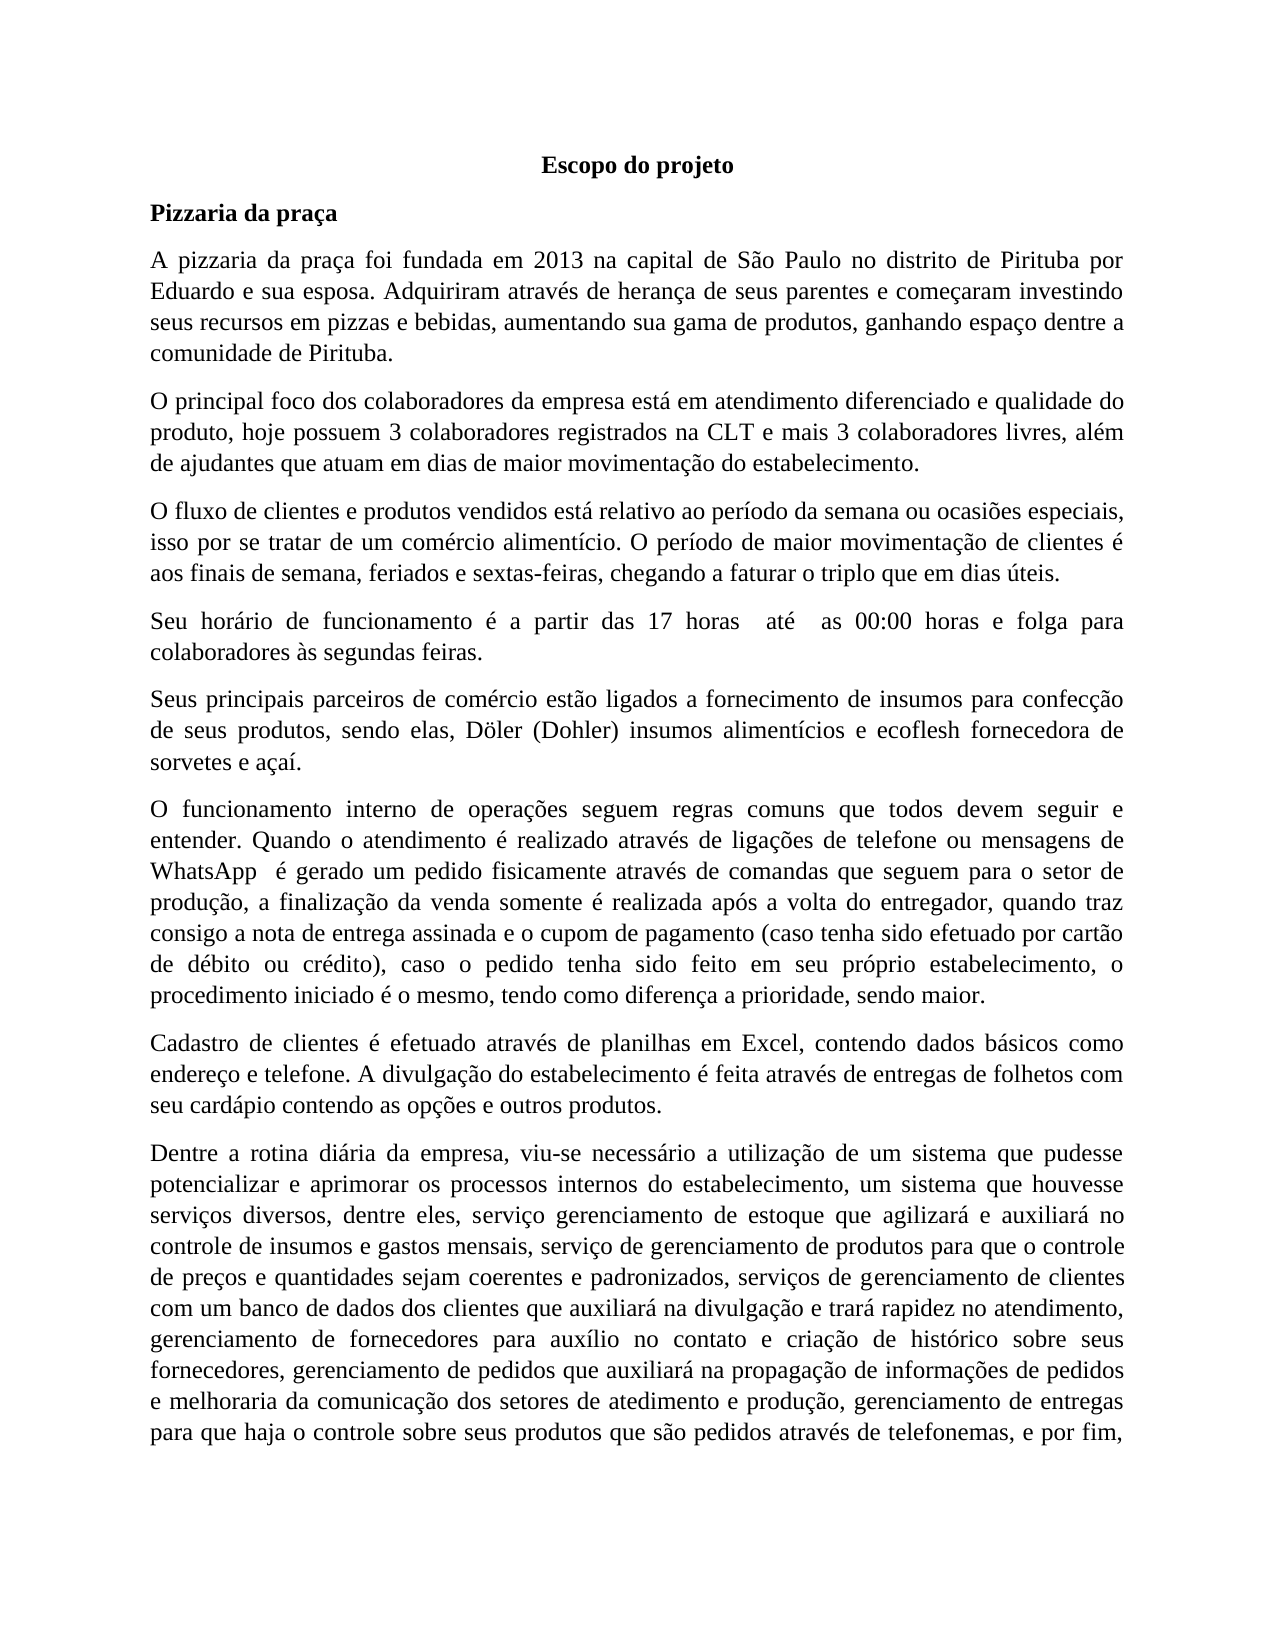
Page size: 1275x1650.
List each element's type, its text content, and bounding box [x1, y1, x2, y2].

text Dentre a rotina diária da empresa, viu-se necessário a utilização de um sistema que pudesse potencializar e aprimorar os processos internos do estabelecimento, um sistema que houvesse serviços diversos, dentre eles, serviço gerenciamento de estoque que agilizará e auxiliará no controle de insumos e gastos mensais, serviço de gerenciamento de produtos para que o controle de preços e quantidades sejam coerentes e padronizados, serviços de gerenciamento de clientes com um banco de dados dos clientes que auxiliará na divulgação e trará rapidez no atendimento, gerenciamento de fornecedores para auxílio no contato e criação de histórico sobre seus fornecedores, gerenciamento de pedidos que auxiliará na propagação de informações de pedidos e melhoraria da comunicação dos setores de atedimento e produção, gerenciamento de entregas para que haja o controle sobre seus produtos que são pedidos através de telefonemas, e por fim, [150, 1138, 1125, 1446]
text O fluxo de clientes e produtos vendidos está relativo ao período da semana ou ocasiões especiais, isso por se tratar de um comércio alimentício. O período de maior movimentação de clientes é aos finais de semana, feriados e sextas-feiras, chegando a faturar o triplo que em dias úteis. [150, 496, 1125, 587]
text Seu horário de funcionamento é a partir das 17 horas até as 00:00 horas e folga para colaboradores às segundas feiras. [150, 606, 1125, 666]
text Cadastro de clientes é efetuado através de planilhas em Excel, contendo dados básicos como endereço e telefone. A divulgação do estabelecimento é feita através de entregas de folhetos com seu cardápio contendo as opções e outros produtos. [150, 1028, 1125, 1119]
text A pizzaria da praça foi fundada em 2013 na capital de São Paulo no distrito de Pirituba por Eduardo e sua esposa. Adquiriram através de herança de seus parentes e começaram investindo seus recursos em pizzas e bebidas, aumentando sua gama de produtos, ganhando espaço dentre a comunidade de Pirituba. [150, 245, 1125, 367]
text Escopo do projeto [150, 150, 1125, 179]
text Seus principais parceiros de comércio estão ligados a fornecimento de insumos para confecção de seus produtos, sendo elas, Döler (Dohler) insumos alimentícios e ecoflesh fornecedora de sorvetes e açaí. [150, 684, 1125, 775]
text Pizzaria da praça [150, 198, 1125, 226]
text O principal foco dos colaboradores da empresa está em atendimento diferenciado e qualidade do produto, hoje possuem 3 colaboradores registrados na CLT e mais 3 colaboradores livres, além de ajudantes que atuam em dias de maior movimentação do estabelecimento. [150, 386, 1125, 477]
text O funcionamento interno de operações seguem regras comuns que todos devem seguir e entender. Quando o atendimento é realizado através de ligações de telefone ou mensagens de WhatsApp é gerado um pedido fisicamente através de comandas que seguem para o setor de produção, a finalização da venda somente é realizada após a volta do entregador, quando traz consigo a nota de entrega assinada e o cupom de pagamento (caso tenha sido efetuado por cartão de débito ou crédito), caso o pedido tenha sido feito em seu próprio estabelecimento, o procedimento iniciado é o mesmo, tendo como diferença a prioridade, sendo maior. [150, 794, 1125, 1009]
